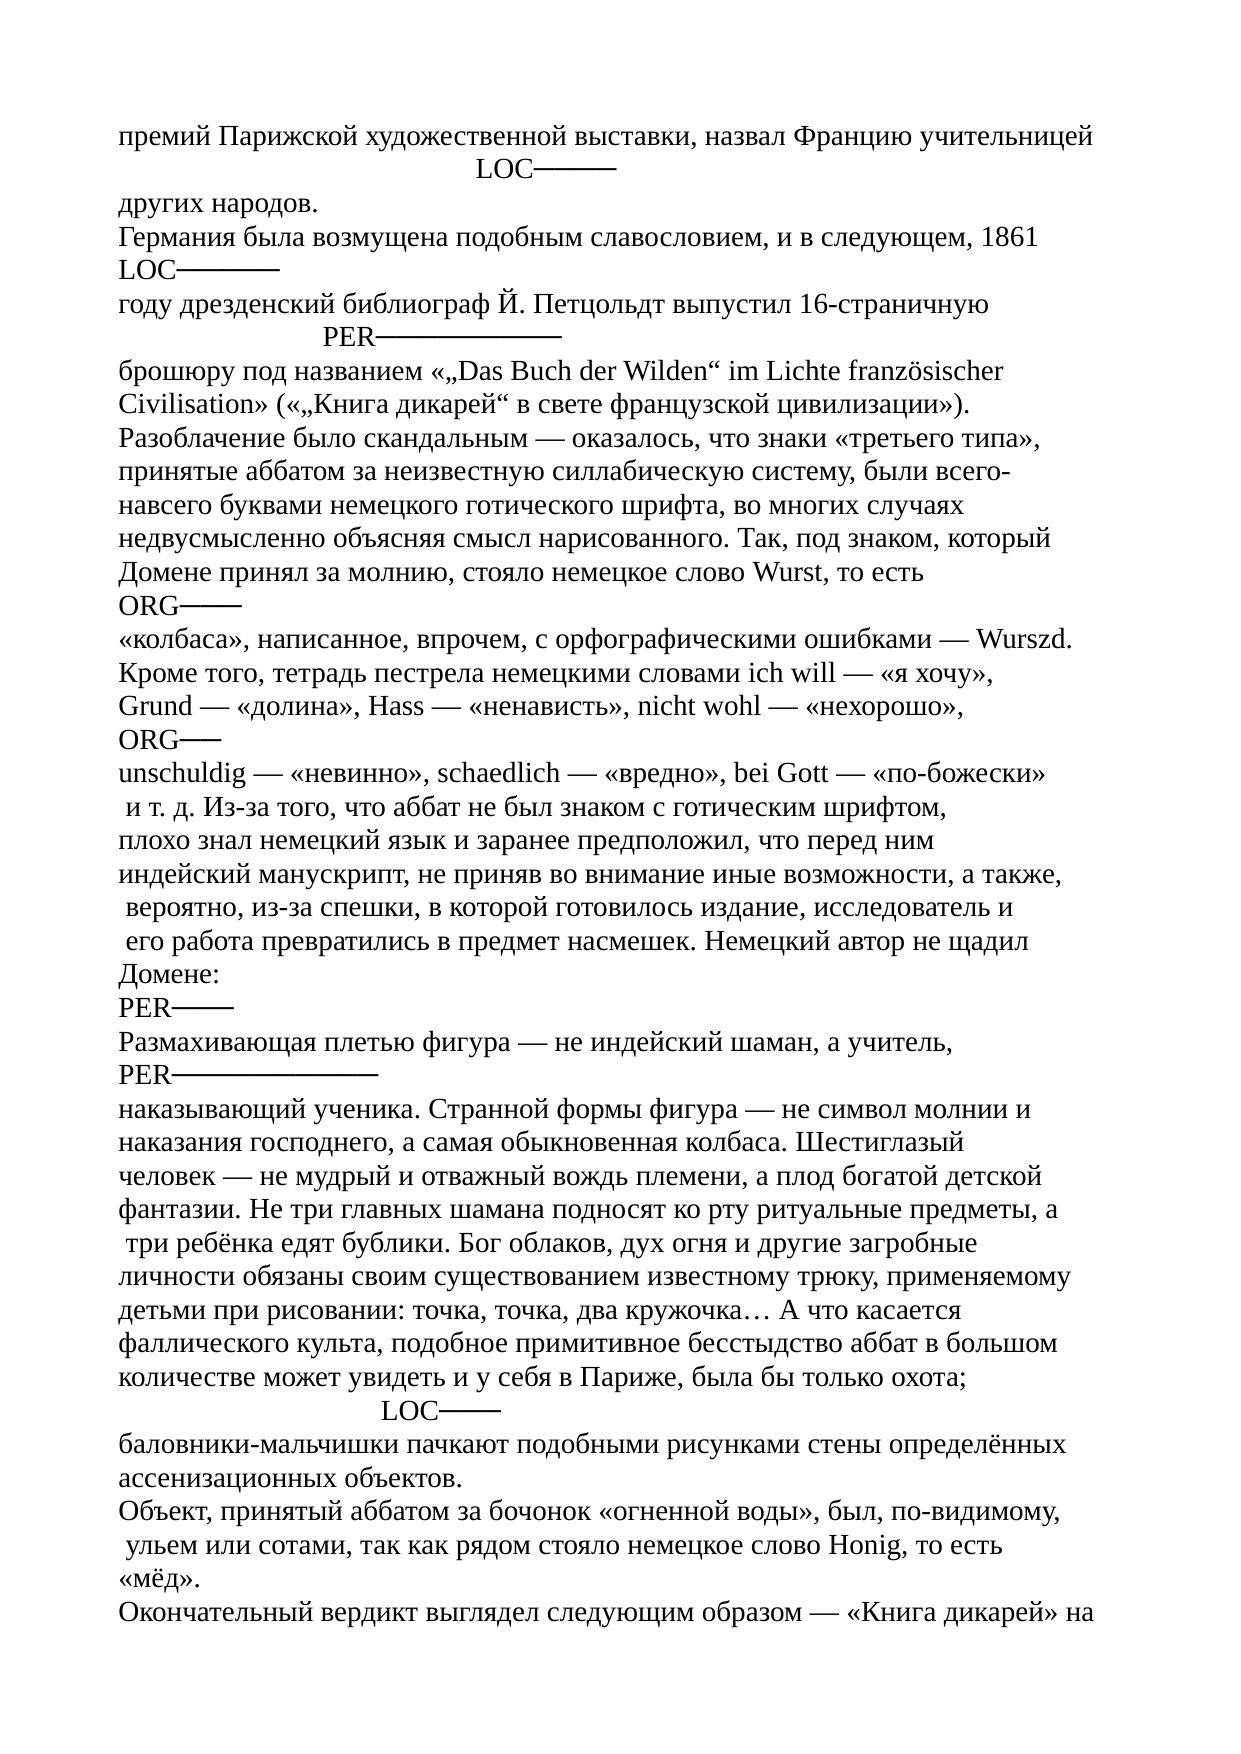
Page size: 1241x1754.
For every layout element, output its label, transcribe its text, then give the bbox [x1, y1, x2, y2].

text ORG─── [118, 588, 1122, 621]
text Кроме того, тетрадь пестрела немецкими словами ich will — «я хочу», [118, 655, 1122, 688]
text Домене: [118, 957, 1122, 990]
text LOC───── [118, 252, 1122, 286]
text Civilisation» («„Книга дикарей“ в свете французской цивилизации»). [118, 386, 1122, 420]
text премий Парижской художественной выставки, назвал Францию учительницей [118, 118, 1122, 152]
text и т. д. Из-за того, что аббат не был знаком с готическим шрифтом, [118, 789, 1122, 822]
text человек — не мудрый и отважный вождь племени, а плод богатой детской [118, 1158, 1122, 1191]
text ассенизационных объектов. [118, 1460, 1122, 1493]
text Домене принял за молнию, стояло немецкое слово Wurst, то есть [118, 554, 1122, 588]
text наказывающий ученика. Странной формы фигура — не символ молнии и [118, 1091, 1122, 1124]
text ORG── [118, 722, 1122, 755]
text плохо знал немецкий язык и заранее предположил, что перед ним [118, 822, 1122, 856]
text Окончательный вердикт выглядел следующим образом — «Книга дикарей» на [118, 1594, 1122, 1627]
text ульем или сотами, так как рядом стояло немецкое слово Honig, то есть [118, 1527, 1122, 1560]
text баловники-мальчишки пачкают подобными рисунками стены определённых [118, 1426, 1122, 1460]
text «мёд». [118, 1560, 1122, 1594]
text навсего буквами немецкого готического шрифта, во многих случаях [118, 487, 1122, 521]
text количестве может увидеть и у себя в Париже, была бы только охота; [118, 1359, 1122, 1393]
text личности обязаны своим существованием известному трюку, применяемому [118, 1258, 1122, 1292]
text индейский манускрипт, не приняв во внимание иные возможности, а также, [118, 856, 1122, 889]
text Grund — «долина», Hass — «ненависть», nicht wohl — «нехорошо», [118, 688, 1122, 722]
text году дрезденский библиограф Й. Петцольдт выпустил 16-страничную [118, 286, 1122, 319]
text фаллического культа, подобное примитивное бесстыдство аббат в большом [118, 1326, 1122, 1359]
text unschuldig — «невинно», schaedlich — «вредно», bei Gott — «по-божески» [118, 755, 1122, 789]
text Разоблачение было скандальным — оказалось, что знаки «третьего типа», [118, 420, 1122, 453]
text фантазии. Не три главных шамана подносят ко рту ритуальные предметы, а [118, 1191, 1122, 1225]
text наказания господнего, а самая обыкновенная колбаса. Шестиглазый [118, 1124, 1122, 1158]
text PER────────── [118, 1057, 1122, 1091]
text PER───────── [118, 319, 1122, 353]
text Объект, принятый аббатом за бочонок «огненной воды», был, по-видимому, [118, 1493, 1122, 1527]
text его работа превратились в предмет насмешек. Немецкий автор не щадил [118, 923, 1122, 957]
text недвусмысленно объясняя смысл нарисованного. Так, под знаком, который [118, 521, 1122, 554]
text Германия была возмущена подобным славословием, и в следующем, 1861 [118, 219, 1122, 252]
text LOC─── [118, 1393, 1122, 1426]
text других народов. [118, 185, 1122, 219]
text детьми при рисовании: точка, точка, два кружочка… А что касается [118, 1292, 1122, 1326]
text вероятно, из-за спешки, в которой готовилось издание, исследователь и [118, 889, 1122, 923]
text «колбаса», написанное, впрочем, с орфографическими ошибками — Wurszd. [118, 621, 1122, 655]
text PER─── [118, 990, 1122, 1024]
text LOC──── [118, 152, 1122, 185]
text принятые аббатом за неизвестную силлабическую систему, были всего- [118, 453, 1122, 487]
text Размахивающая плетью фигура — не индейский шаман, а учитель, [118, 1024, 1122, 1057]
text три ребёнка едят бублики. Бог облаков, дух огня и другие загробные [118, 1225, 1122, 1258]
text брошюру под названием «„Das Buch der Wilden“ im Lichte französischer [118, 353, 1122, 386]
